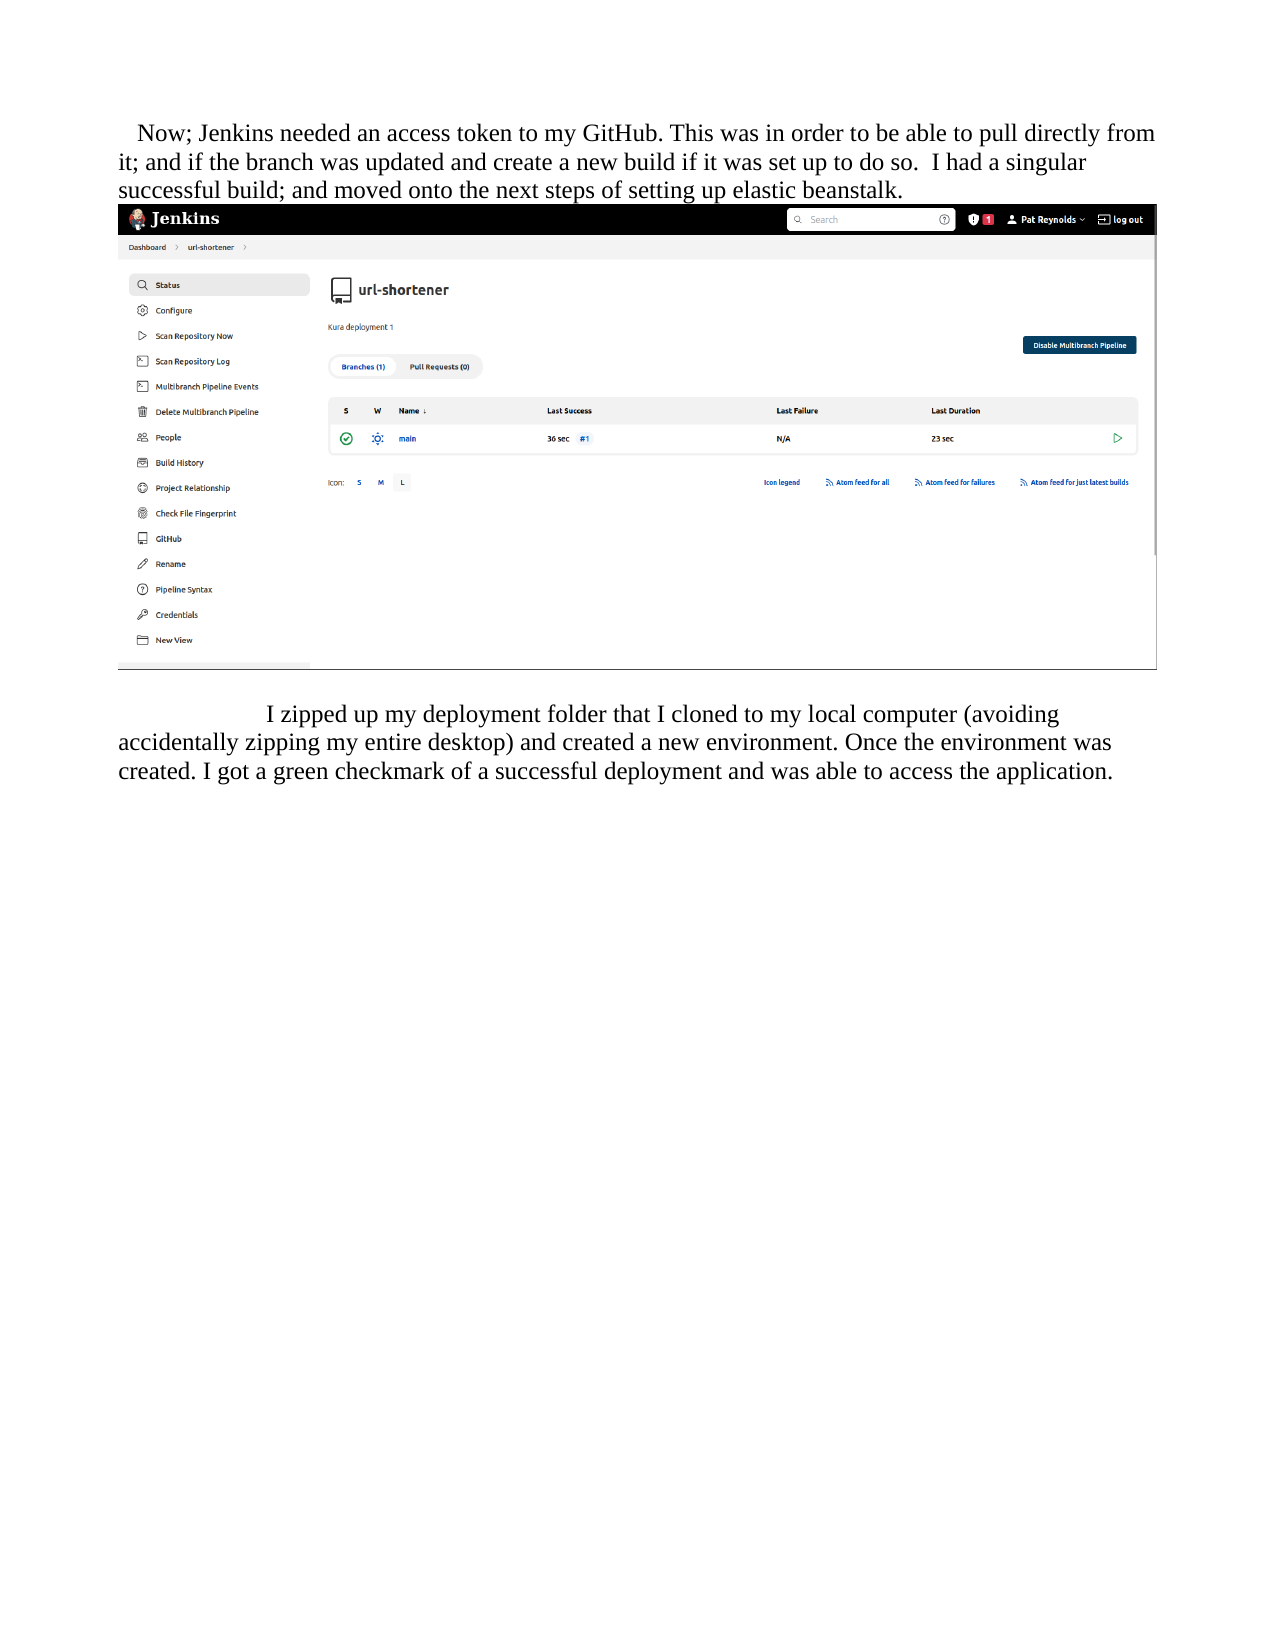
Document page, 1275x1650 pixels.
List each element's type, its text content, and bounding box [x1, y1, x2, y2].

picture [118, 204, 1157, 670]
text I zipped up my deployment folder that I cloned to my local computer (avoiding accidentally zipping my entire desktop) and created a new environment. Once the environment was created. I got a green checkmark of a successful deployment and was able to access the application. [118, 670, 1157, 785]
text Now; Jenkins needed an access token to my GitHub. This was in order to be able to pull directly from it; and if the branch was updated and create a new build if it was set up to do so. I had a singular successful build; and moved onto the next steps of setting up elastic beanstalk. [118, 118, 1157, 204]
